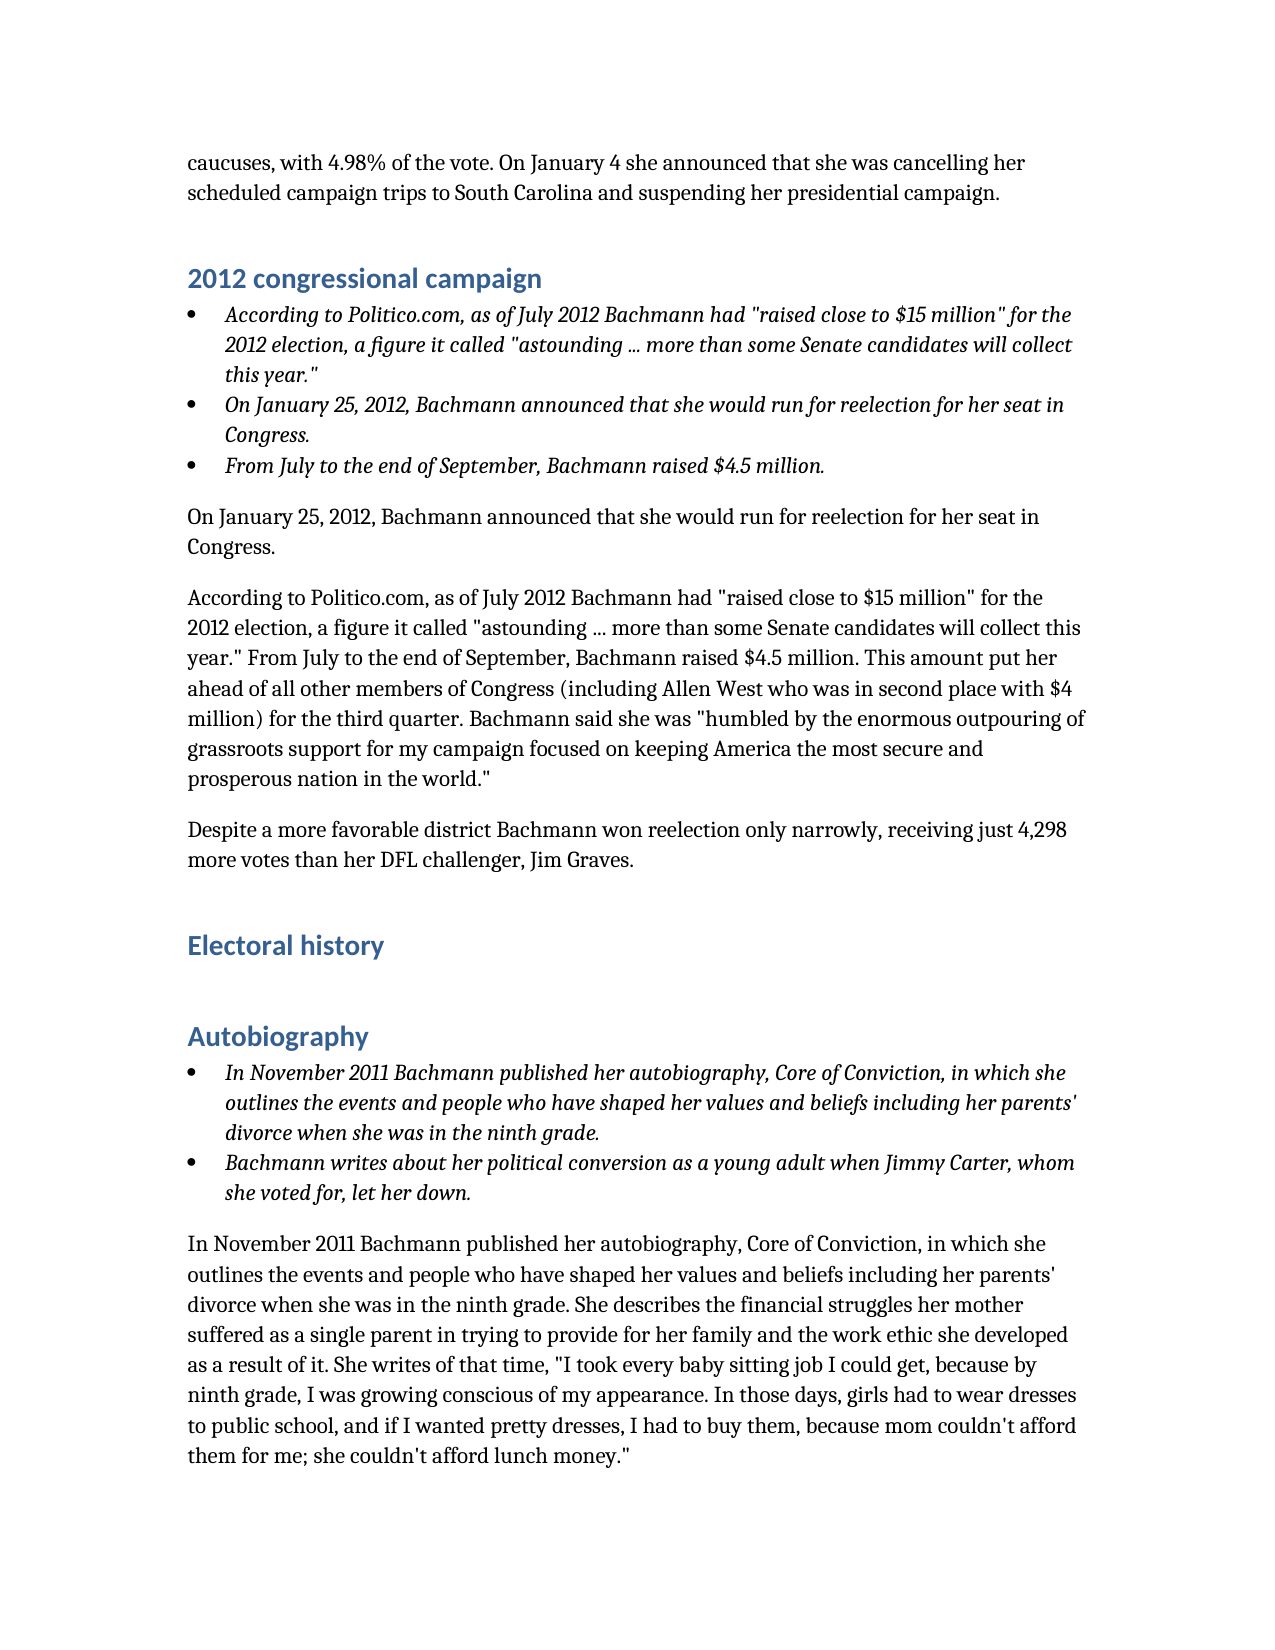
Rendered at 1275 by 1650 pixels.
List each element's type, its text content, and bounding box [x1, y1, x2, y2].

list Bachmann writes about her political conversion as a young adult when Jimmy Carter, whom she voted for, let her down. [187, 1150, 1087, 1206]
subtitle Electoral history [187, 927, 1087, 963]
text On January 25, 2012, Bachmann announced that she would run for reelection for her seat in Congress. [187, 503, 1087, 560]
list In November 2011 Bachmann published her autobiography, Core of Conviction, in which she outlines the events and people who have shaped her values and beliefs including her parents' divorce when she was in the ninth grade. [187, 1059, 1087, 1146]
subtitle 2012 congressional campaign [187, 260, 1087, 296]
text caucuses, with 4.98% of the vote. On January 4 she announced that she was cancelling her scheduled campaign trips to South Carolina and suspending her presidential campaign. [187, 150, 1087, 207]
text According to Politico.com, as of July 2012 Bachmann had "raised close to $15 million" for the 2012 election, a figure it called "astounding ... more than some Senate candidates will collect this year." From July to the end of September, Bachmann raised $4.5 million. This amount put her ahead of all other members of Congress (including Allen West who was in second place with $4 million) for the third quarter. Bachmann said she was "humbled by the enormous outpouring of grassroots support for my campaign focused on keeping America the most secure and prosperous nation in the world." [187, 585, 1087, 792]
list From July to the end of September, Bachmann raised $4.5 million. [187, 452, 1087, 479]
list According to Politico.com, as of July 2012 Bachmann had "raised close to $15 million" for the 2012 election, a figure it called "astounding ... more than some Senate candidates will collect this year." [187, 301, 1087, 388]
list On January 25, 2012, Bachmann announced that she would run for reelection for her seat in Congress. [187, 392, 1087, 448]
text In November 2011 Bachmann published her autobiography, Core of Conviction, in which she outlines the events and people who have shaped her values and beliefs including her parents' divorce when she was in the ninth grade. She describes the financial struggles her mother suffered as a single parent in trying to provide for her family and the work ethic she developed as a result of it. She writes of that time, "I took every baby sitting job I could get, because by ninth grade, I was growing conscious of my appearance. In those days, girls had to wear dresses to public school, and if I wanted pretty dresses, I had to buy them, because mom couldn't afford them for me; she couldn't afford lunch money." [187, 1231, 1087, 1469]
text Despite a more favorable district Bachmann won reelection only narrowly, receiving just 4,298 more votes than her DFL challenger, Jim Graves. [187, 817, 1087, 873]
subtitle Autobiography [187, 1018, 1087, 1054]
